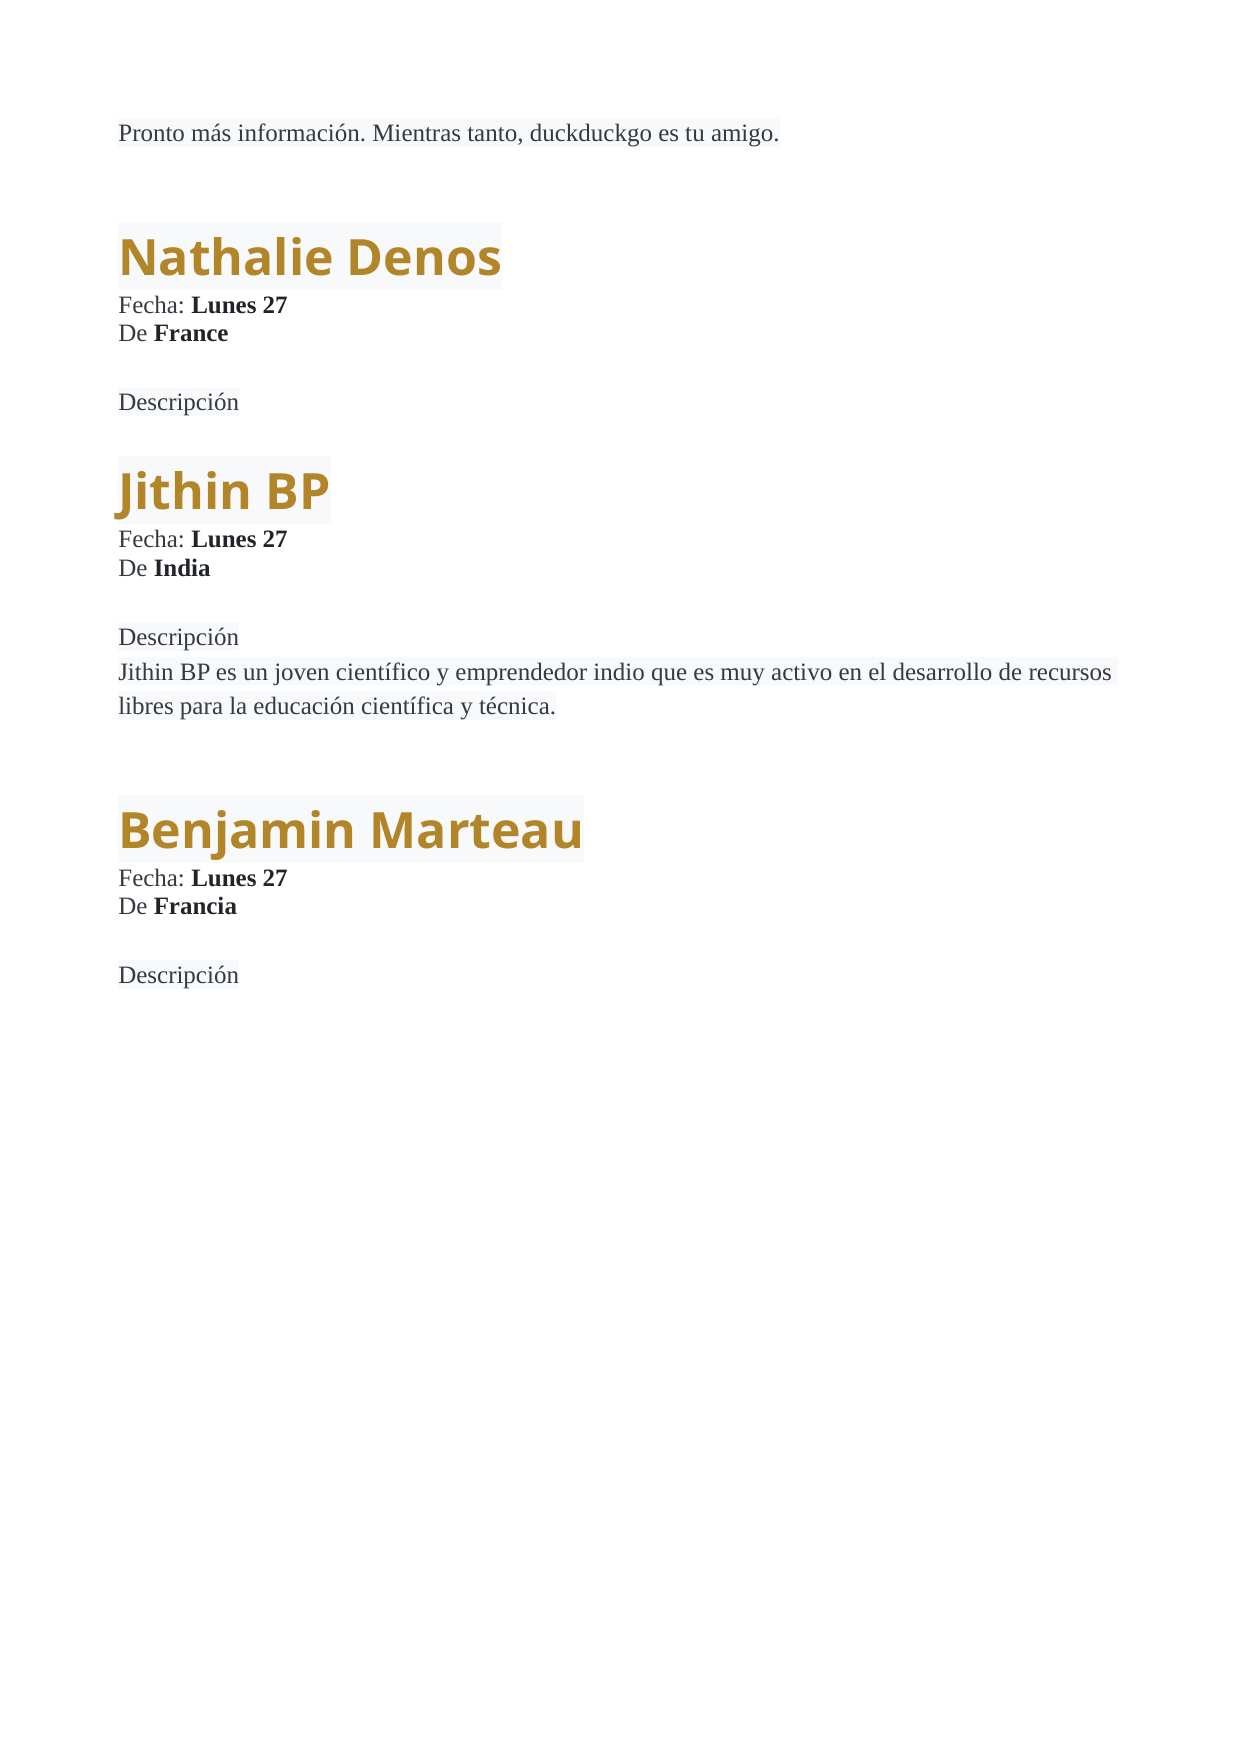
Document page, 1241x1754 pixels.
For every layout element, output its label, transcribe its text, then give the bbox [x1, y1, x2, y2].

subtitle Jithin BP [118, 456, 1122, 524]
text Descripción [118, 960, 1122, 989]
text Fecha: Lunes 27 [118, 524, 1122, 553]
text Fecha: Lunes 27 [118, 290, 1122, 318]
text De Francia [118, 891, 1122, 920]
text De India [118, 553, 1122, 582]
text Pronto más información. Mientras tanto, duckduckgo es tu amigo. [118, 118, 1122, 147]
text Descripción [118, 622, 1122, 651]
text De France [118, 318, 1122, 347]
subtitle Nathalie Denos [118, 222, 1122, 290]
text Descripción [118, 387, 1122, 416]
text Jithin BP es un joven científico y emprendedor indio que es muy activo en el desarrollo de recursos libres para la educación científica y técnica. [118, 657, 1122, 720]
subtitle Benjamin Marteau [118, 794, 1122, 863]
text Fecha: Lunes 27 [118, 863, 1122, 891]
